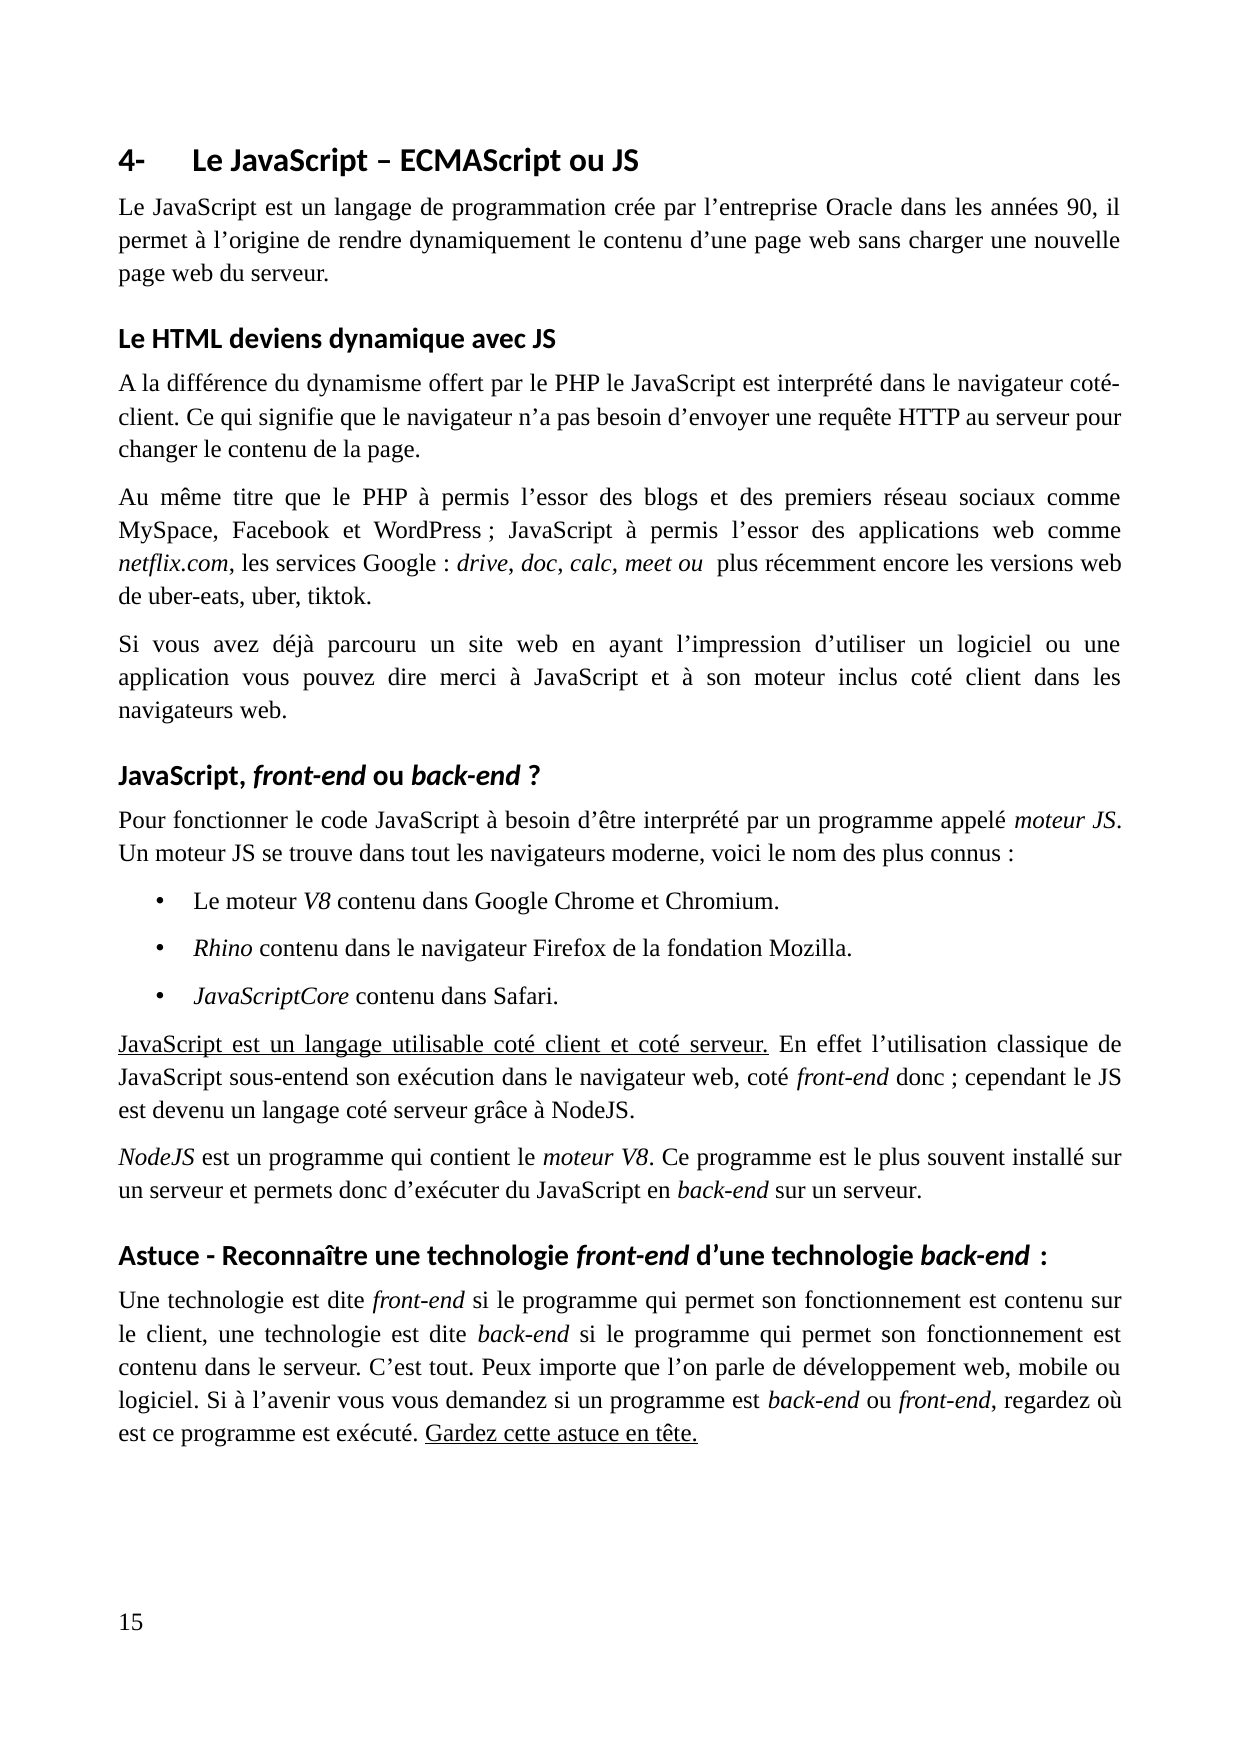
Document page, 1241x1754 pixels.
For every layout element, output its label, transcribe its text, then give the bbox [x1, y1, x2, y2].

text Pour fonctionner le code JavaScript à besoin d’être interprété par un programme appelé moteur JS. Un moteur JS se trouve dans tout les navigateurs moderne, voici le nom des plus connus : [118, 805, 1122, 867]
text Si vous avez déjà parcouru un site web en ayant l’impression d’utiliser un logiciel ou une application vous pouvez dire merci à JavaScript et à son moteur inclus coté client dans les navigateurs web. [118, 629, 1122, 724]
text NodeJS est un programme qui contient le moteur V8. Ce programme est le plus souvent installé sur un serveur et permets donc d’exécuter du JavaScript en back-end sur un serveur. [118, 1142, 1122, 1204]
text Le JavaScript est un langage de programmation crée par l’entreprise Oracle dans les années 90, il permet à l’origine de rendre dynamiquement le contenu d’une page web sans charger une nouvelle page web du serveur. [118, 192, 1122, 287]
subtitle Astuce - Reconnaître une technologie front-end d’une technologie back-end : [118, 1237, 1122, 1273]
text Une technologie est dite front-end si le programme qui permet son fonctionnement est contenu sur le client, une technologie est dite back-end si le programme qui permet son fonctionnement est contenu dans le serveur. C’est tout. Peux importe que l’on parle de développement web, mobile ou logiciel. Si à l’avenir vous vous demandez si un programme est back-end ou front-end, regardez où est ce programme est exécuté. Gardez cette astuce en tête. [118, 1286, 1122, 1446]
text A la différence du dynamisme offert par le PHP le JavaScript est interprété dans le navigateur coté-client. Ce qui signifie que le navigateur n’a pas besoin d’envoyer une requête HTTP au serveur pour changer le contenu de la page. [118, 368, 1122, 463]
subtitle Le HTML deviens dynamique avec JS [118, 320, 1122, 356]
subtitle Le JavaScript – ECMAScript ou JS [118, 139, 1122, 180]
text Au même titre que le PHP à permis l’essor des blogs et des premiers réseau sociaux comme MySpace, Facebook et WordPress ; JavaScript à permis l’essor des applications web comme netflix.com, les services Google : drive, doc, calc, meet ou plus récemment encore les versions web de uber-eats, uber, tiktok. [118, 482, 1122, 610]
subtitle JavaScript, front-end ou back-end ? [118, 757, 1122, 793]
list Le moteur V8 contenu dans Google Chrome et Chromium. [156, 886, 1122, 914]
text JavaScript est un langage utilisable coté client et coté serveur. En effet l’utilisation classique de JavaScript sous-entend son exécution dans le navigateur web, coté front-end donc ; cependant le JS est devenu un langage coté serveur grâce à NodeJS. [118, 1029, 1122, 1123]
list JavaScriptCore contenu dans Safari. [156, 981, 1122, 1010]
list Rhino contenu dans le navigateur Firefox de la fondation Mozilla. [156, 933, 1122, 962]
